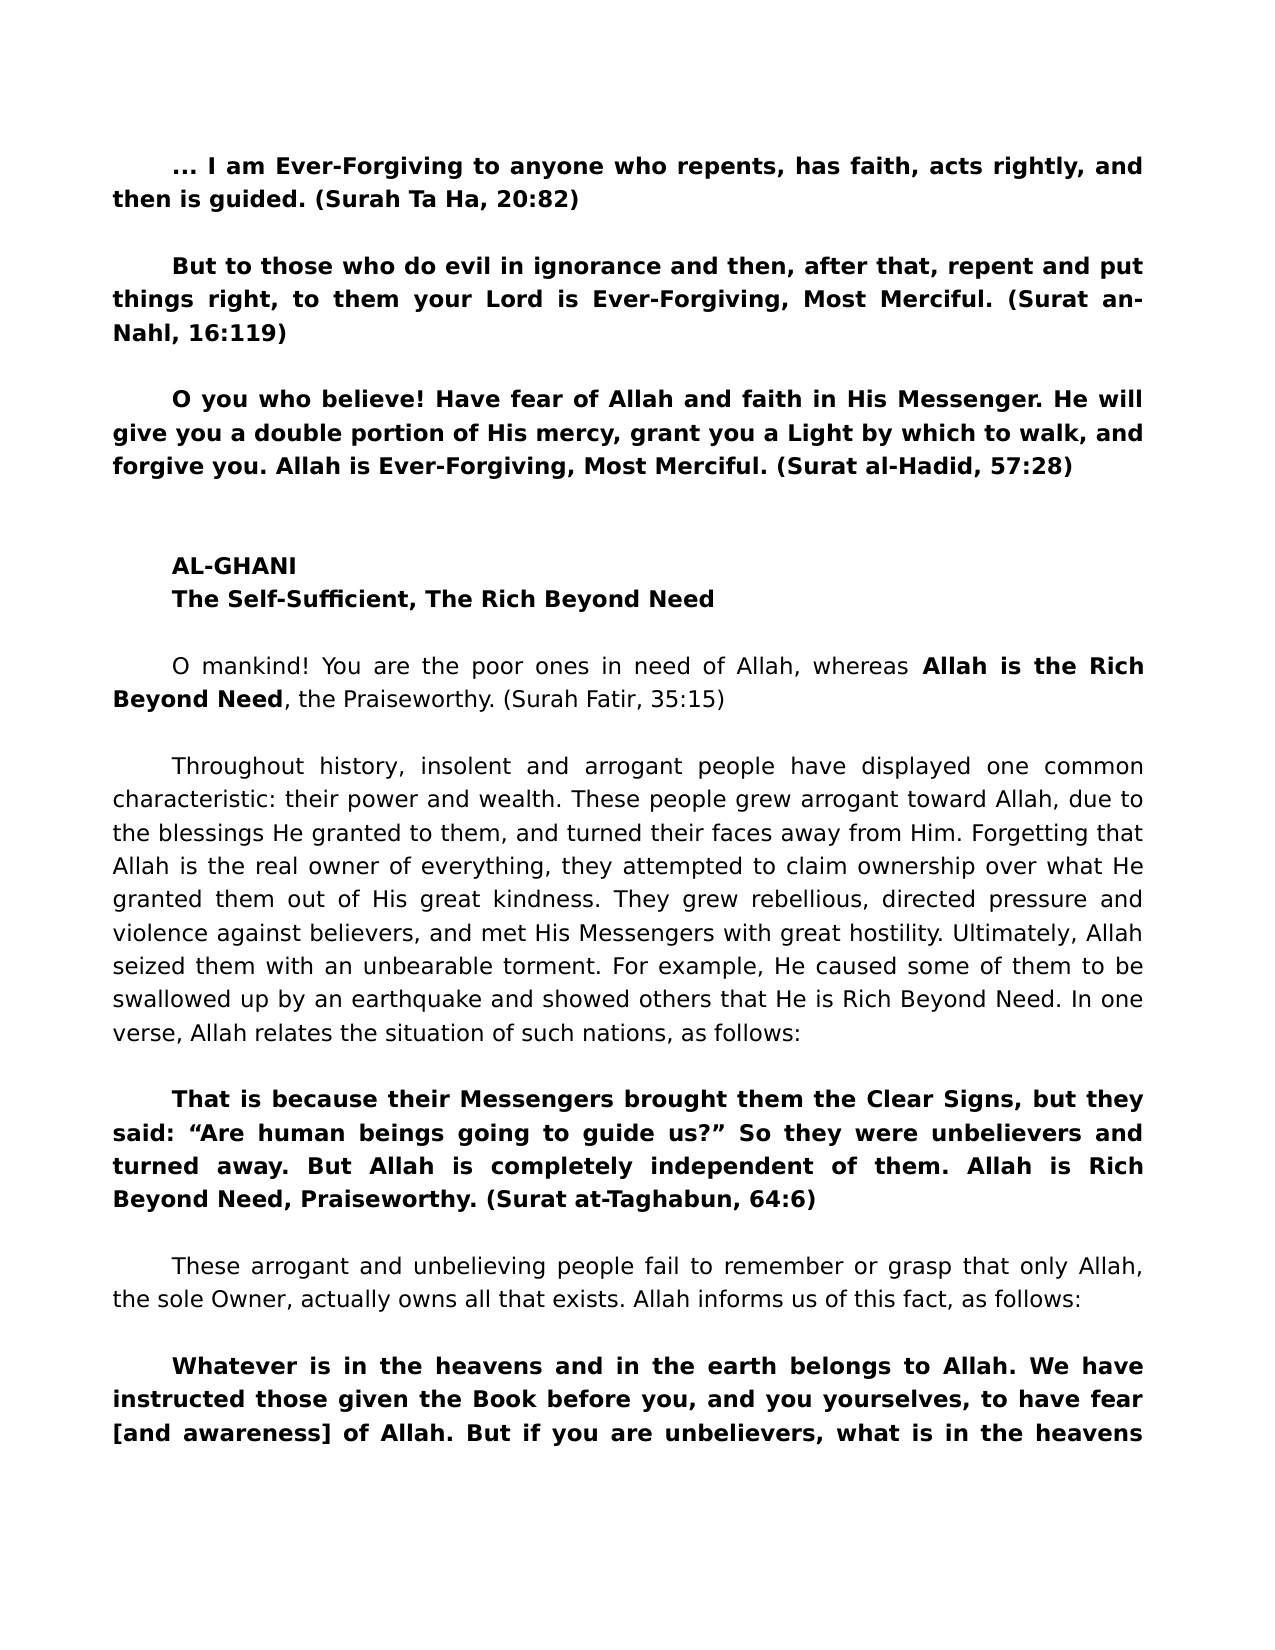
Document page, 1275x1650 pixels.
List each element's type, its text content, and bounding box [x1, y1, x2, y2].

text O you who believe! Have fear of Allah and faith in His Messenger. He will give you a double portion of His mercy, grant you a Light by which to walk, and forgive you. Allah is Ever-Forgiving, Most Merciful. (Surat al-Hadid, 57:28) [112, 381, 1145, 481]
text AL-GHANI [112, 548, 1145, 581]
text ... I am Ever-Forgiving to anyone who repents, has faith, acts rightly, and then is guided. (Surah Ta Ha, 20:82) [112, 148, 1145, 214]
text Whatever is in the heavens and in the earth belongs to Allah. We have instructed those given the Book before you, and you yourselves, to have fear [and awareness] of Allah. But if you are unbelievers, what is in the heavens [112, 1348, 1145, 1448]
text That is because their Messengers brought them the Clear Signs, but they said: “Are human beings going to guide us?” So they were unbelievers and turned away. But Allah is completely independent of them. Allah is Rich Beyond Need, Praiseworthy. (Surat at-Taghabun, 64:6) [112, 1081, 1145, 1214]
text O mankind! You are the poor ones in need of Allah, whereas Allah is the Rich Beyond Need, the Praiseworthy. (Surah Fatir, 35:15) [112, 648, 1145, 714]
text Throughout history, insolent and arrogant people have displayed one common characteristic: their power and wealth. These people grew arrogant toward Allah, due to the blessings He granted to them, and turned their faces away from Him. Forgetting that Allah is the real owner of everything, they attempted to claim ownership over what He granted them out of His great kindness. They grew rebellious, directed pressure and violence against believers, and met His Messengers with great hostility. Ultimately, Allah seized them with an unbearable torment. For example, He caused some of them to be swallowed up by an earthquake and showed others that He is Rich Beyond Need. In one verse, Allah relates the situation of such nations, as follows: [112, 748, 1145, 1048]
text These arrogant and unbelieving people fail to remember or grasp that only Allah, the sole Owner, actually owns all that exists. Allah informs us of this fact, as follows: [112, 1248, 1145, 1314]
text The Self-Sufficient, The Rich Beyond Need [112, 581, 1145, 614]
text But to those who do evil in ignorance and then, after that, repent and put things right, to them your Lord is Ever-Forgiving, Most Merciful. (Surat an-Nahl, 16:119) [112, 248, 1145, 348]
